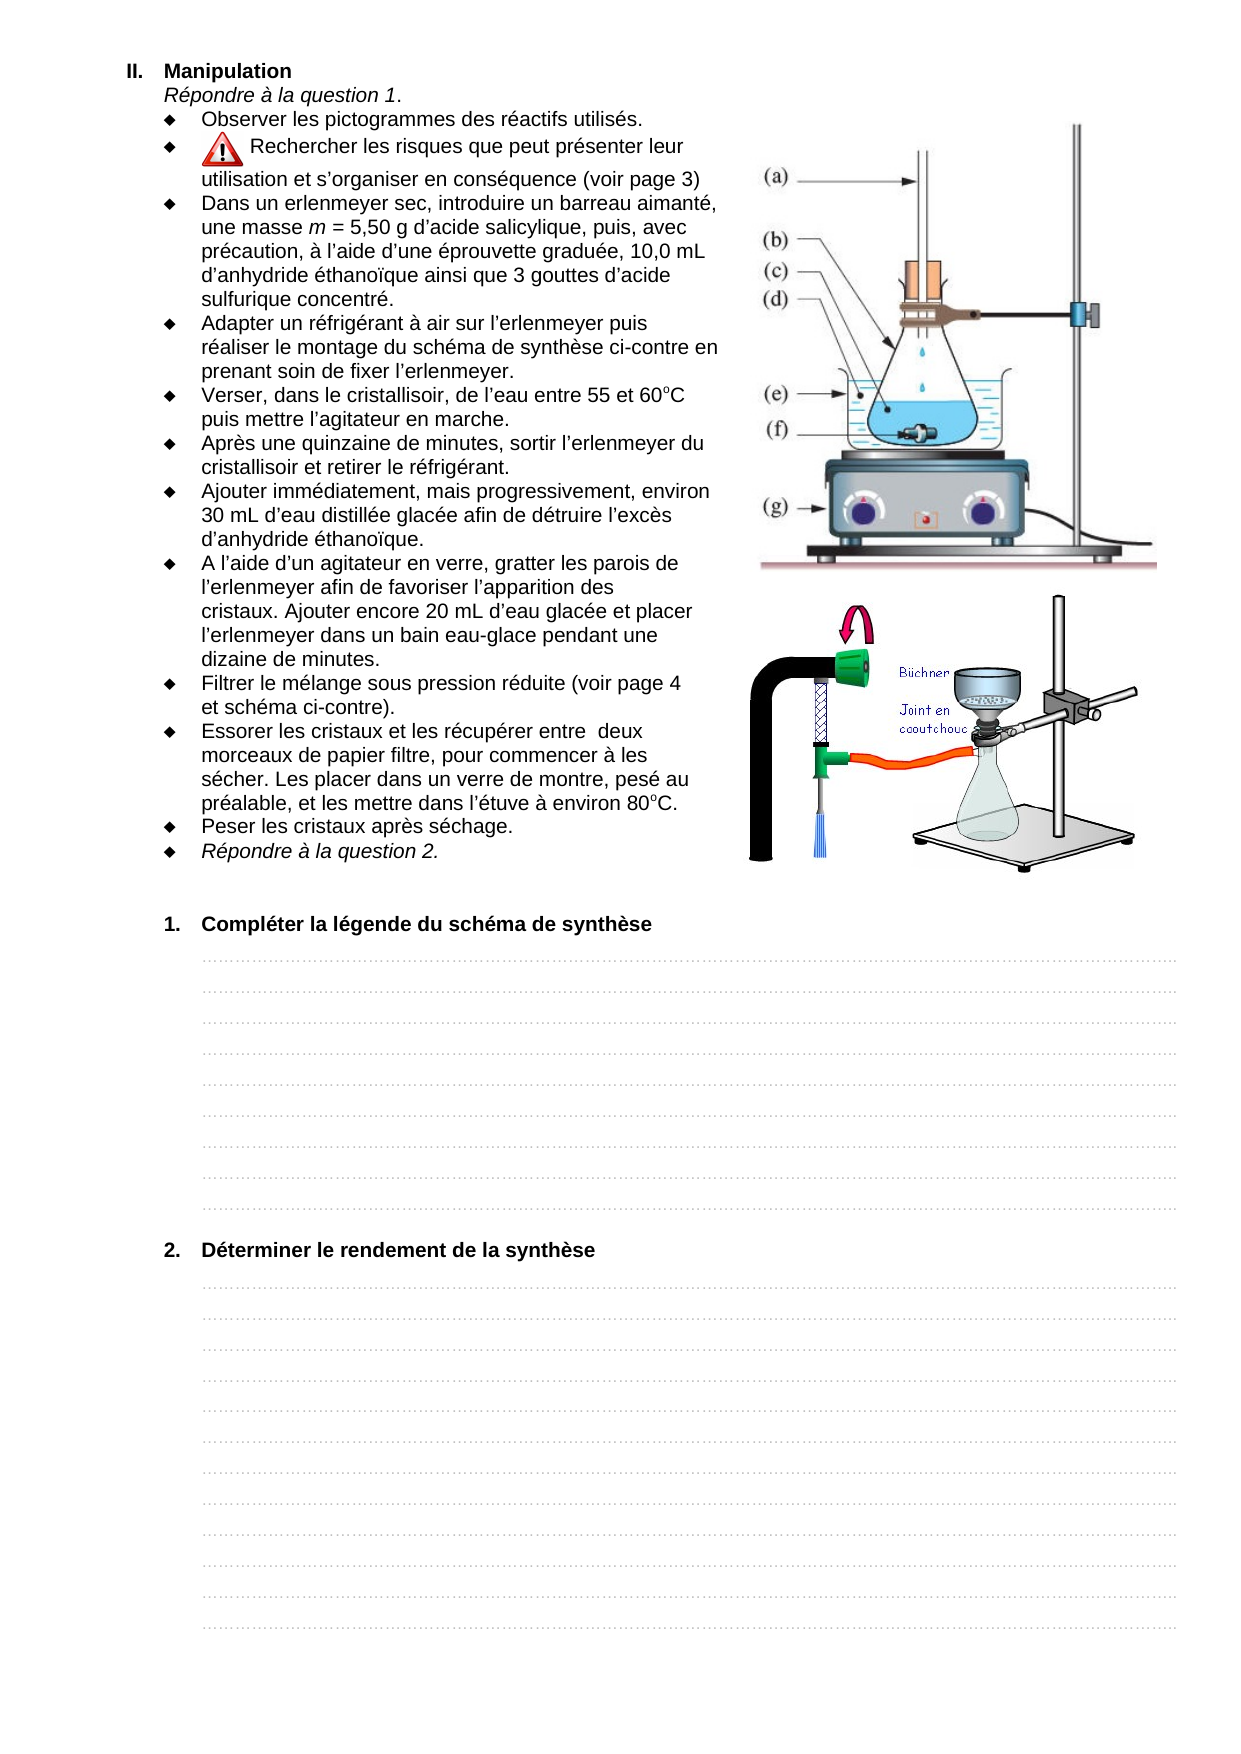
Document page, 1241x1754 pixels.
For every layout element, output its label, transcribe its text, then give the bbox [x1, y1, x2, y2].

list Observer les pictogrammes des réactifs utilisés. [163, 107, 1181, 131]
list ………………………………………………………………………………………………………………………………………………………….. [163, 1164, 1181, 1183]
list Peser les cristaux après séchage. [163, 814, 719, 838]
list ………………………………………………………………………………………………………………………………………………………….. [163, 1133, 1181, 1152]
list ………………………………………………………………………………………………………………………………………………………….. [163, 1195, 1181, 1214]
list Adapter un réfrigérant à air sur l’erlenmeyer puis réaliser le montage du schéma de synthèse ci-contre en prenant soin de fixer l’erlenmeyer. [163, 311, 750, 382]
list ………………………………………………………………………………………………………………………………………………………….. [163, 1273, 1181, 1293]
list [1152, 838, 1181, 862]
list ………………………………………………………………………………………………………………………………………………………….. [163, 1397, 1181, 1416]
list ………………………………………………………………………………………………………………………………………………………….. [163, 1521, 1181, 1540]
picture [201, 131, 244, 167]
list Rechercher les risques que peut présenter leur utilisation et s’organiser en conséquence (voir page 3) [163, 131, 750, 191]
list ………………………………………………………………………………………………………………………………………………………….. [163, 978, 1181, 997]
list ………………………………………………………………………………………………………………………………………………………….. [163, 1304, 1181, 1324]
list ………………………………………………………………………………………………………………………………………………………….. [163, 1102, 1181, 1121]
list ………………………………………………………………………………………………………………………………………………………….. [163, 1428, 1181, 1447]
list Manipulation [126, 59, 1181, 83]
list ………………………………………………………………………………………………………………………………………………………….. [163, 1552, 1181, 1571]
list ………………………………………………………………………………………………………………………………………………………….. [163, 1335, 1181, 1354]
list ………………………………………………………………………………………………………………………………………………………….. [163, 1071, 1181, 1090]
list Essorer les cristaux et les récupérer entre deux morceaux de papier filtre, pour commencer à les sécher. Les placer dans un verre de montre, pesé au préalable, et les mettre dans l’étuve à environ 80oC. [163, 718, 719, 814]
list A l’aide d’un agitateur en verre, gratter les parois de l’erlenmeyer afin de favoriser l’apparition des cristaux. Ajouter encore 20 mL d’eau glacée et placer l’erlenmeyer dans un bain eau-glace pendant une dizaine de minutes. [163, 551, 750, 670]
list Ajouter immédiatement, mais progressivement, environ 30 mL d’eau distillée glacée afin de détruire l’excès d’anhydride éthanoïque. [163, 478, 750, 551]
list ………………………………………………………………………………………………………………………………………………………….. [163, 1490, 1181, 1509]
list Dans un erlenmeyer sec, introduire un barreau aimanté, une masse m = 5,50 g d’acide salicylique, puis, avec précaution, à l’aide d’une éprouvette graduée, 10,0 mL d’anhydride éthanoïque ainsi que 3 gouttes d’acide sulfurique concentré. [163, 191, 750, 311]
list Après une quinzaine de minutes, sortir l’erlenmeyer du cristallisoir et retirer le réfrigérant. [163, 431, 750, 478]
list ………………………………………………………………………………………………………………………………………………………….. [163, 1459, 1181, 1478]
list ………………………………………………………………………………………………………………………………………………………….. [163, 1009, 1181, 1028]
list Filtrer le mélange sous pression réduite (voir page 4 et schéma ci-contre). [163, 670, 719, 718]
picture [719, 121, 1157, 887]
list ………………………………………………………………………………………………………………………………………………………….. [163, 1583, 1181, 1602]
list ………………………………………………………………………………………………………………………………………………………….. [163, 1614, 1181, 1633]
list Déterminer le rendement de la synthèse [163, 1238, 1181, 1262]
list Verser, dans le cristallisoir, de l’eau entre 55 et 60oC puis mettre l’agitateur en marche. [163, 382, 750, 431]
list ………………………………………………………………………………………………………………………………………………………….. [163, 947, 1181, 966]
list Répondre à la question 1. [126, 83, 1181, 107]
list Compléter la légende du schéma de synthèse [163, 911, 1181, 935]
list Répondre à la question 2. [163, 838, 719, 862]
list [1152, 814, 1181, 838]
list ………………………………………………………………………………………………………………………………………………………….. [163, 1366, 1181, 1386]
list ………………………………………………………………………………………………………………………………………………………….. [163, 1040, 1181, 1059]
